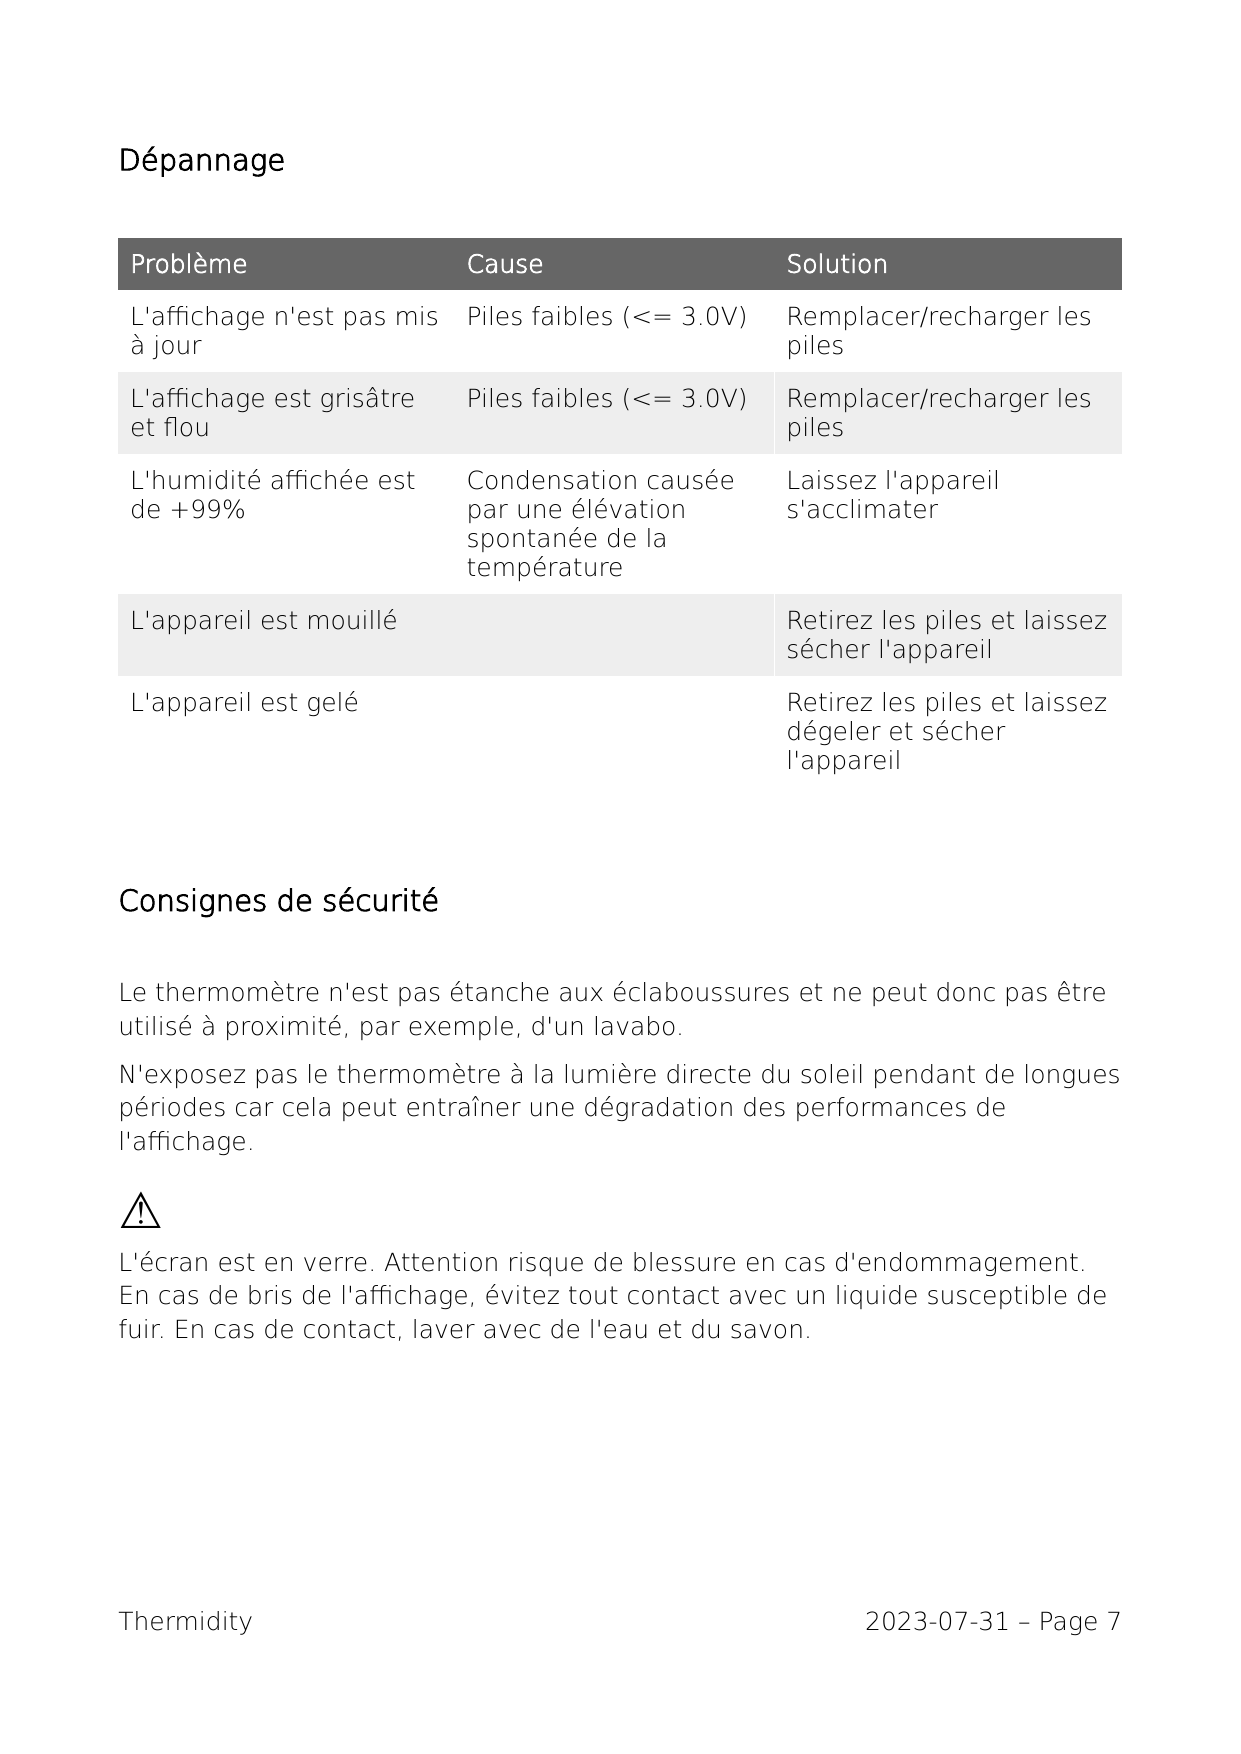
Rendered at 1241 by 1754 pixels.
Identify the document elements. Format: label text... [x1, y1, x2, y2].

table_cell [455, 676, 774, 787]
table_cell Laissez l'appareil s'acclimater [775, 454, 1122, 594]
table_cell [455, 594, 774, 676]
table_cell L'humidité affichée est de +99% [118, 454, 455, 594]
table_cell L'affichage est grisâtre et flou [118, 372, 455, 454]
table_cell Piles faibles (<= 3.0V) [455, 290, 774, 372]
table_cell Retirez les piles et laissez dégeler et sécher l'appareil [775, 676, 1122, 787]
subtitle Dépannage [118, 143, 1122, 177]
text Le thermomètre n'est pas étanche aux éclaboussures et ne peut donc pas être utilisé à proximité, par exemple, d'un lavabo. [118, 978, 1122, 1041]
table_cell Remplacer/recharger les piles [775, 372, 1122, 454]
table_cell L'affichage n'est pas mis à jour [118, 290, 455, 372]
table_cell Piles faibles (<= 3.0V) [455, 372, 774, 454]
subtitle Consignes de sécurité [118, 884, 1122, 918]
table_cell L'appareil est mouillé [118, 594, 455, 676]
table_cell Condensation causée par une élévation spontanée de la température [455, 454, 774, 594]
table_cell L'appareil est gelé [118, 676, 455, 787]
text N'exposez pas le thermomètre à la lumière directe du soleil pendant de longues périodes car cela peut entraîner une dégradation des performances de l'affichage. [118, 1060, 1122, 1156]
table_cell Retirez les piles et laissez sécher l'appareil [775, 594, 1122, 676]
table_cell Remplacer/recharger les piles [775, 290, 1122, 372]
text ⚠ L'écran est en verre. Attention risque de blessure en cas d'endommagement. En cas de bris de l'affichage, évitez tout contact avec un liquide susceptible de fuir. En cas de contact, laver avec de l'eau et du savon. [118, 1175, 1122, 1344]
